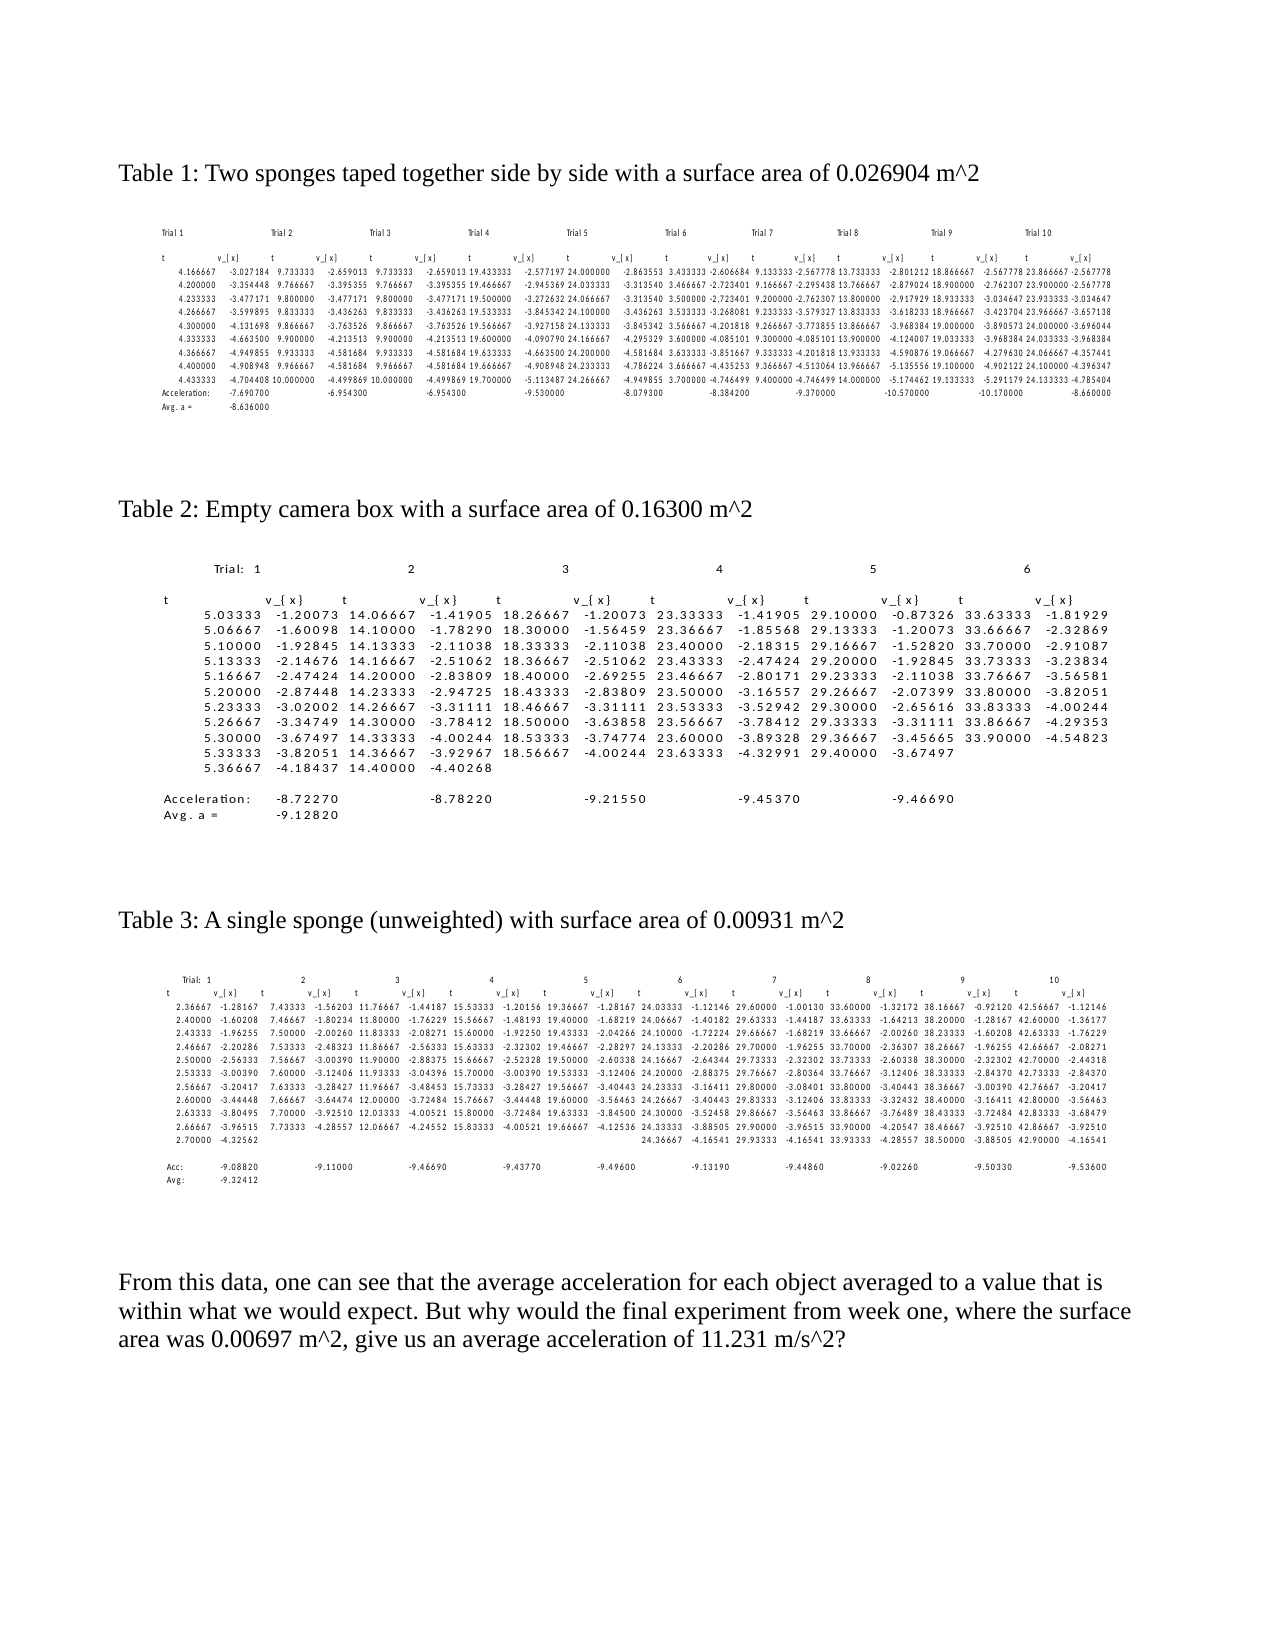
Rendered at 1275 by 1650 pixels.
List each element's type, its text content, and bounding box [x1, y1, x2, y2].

text Table 2: Empty camera box with a surface area of 0.16300 m^2 [118, 494, 1157, 523]
text Table 1: Two sponges taped together side by side with a surface area of 0.026904 m^2 [118, 158, 1157, 187]
text From this data, one can see that the average acceleration for each object averaged to a value that is within what we would expect. But why would the final experiment from week one, where the surface area was 0.00697 m^2, give us an average acceleration of 11.231 m/s^2? [118, 1267, 1157, 1353]
text Table 3: A single sponge (unweighted) with surface area of 0.00931 m^2 [118, 905, 1157, 934]
